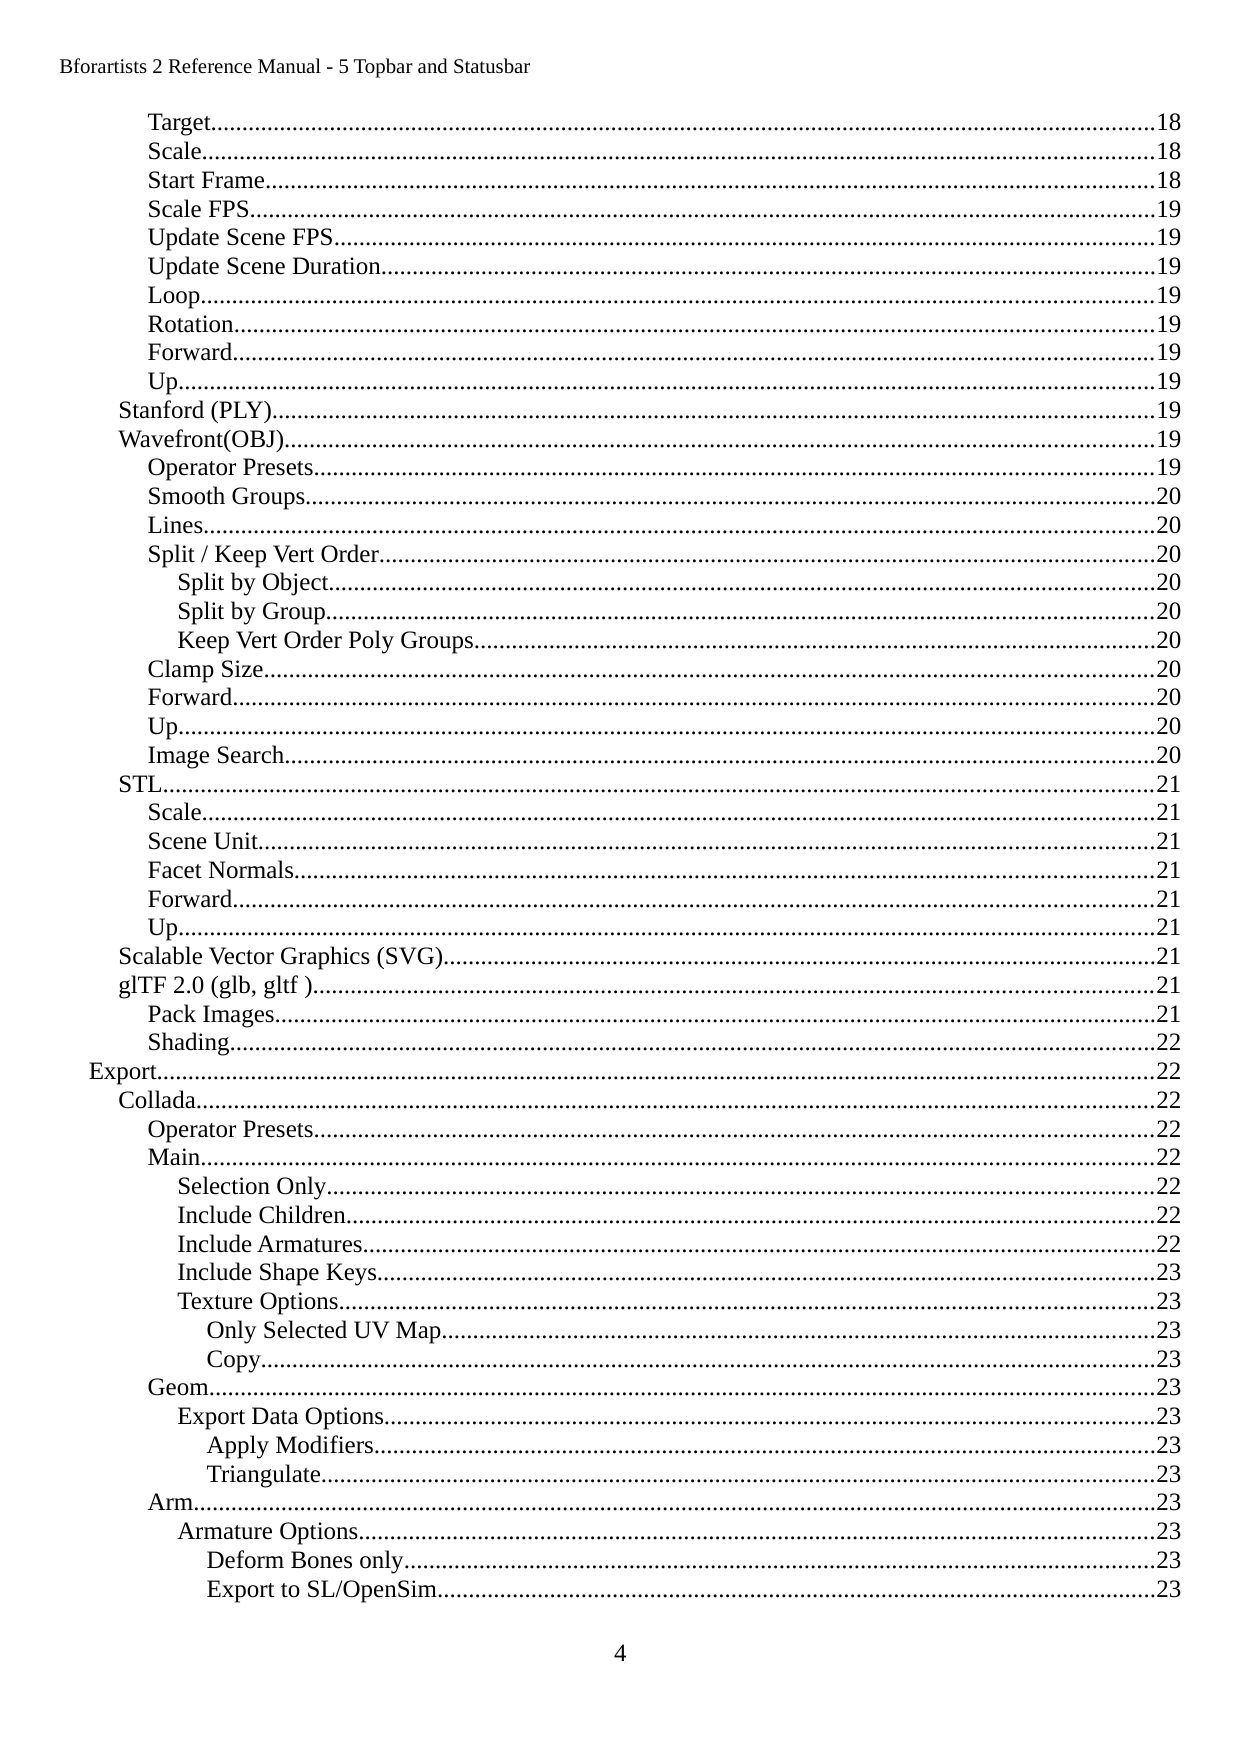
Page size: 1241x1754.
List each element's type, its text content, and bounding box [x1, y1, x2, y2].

text Armature Options 23 [177, 1516, 1181, 1545]
text Image Search 20 [147, 740, 1181, 769]
text Loop 19 [147, 280, 1181, 309]
text Shading 22 [147, 1027, 1181, 1056]
text Export Data Options 23 [177, 1401, 1181, 1430]
text Clamp Size 20 [147, 654, 1181, 682]
text Scale 18 [147, 136, 1181, 165]
text Update Scene Duration 19 [147, 251, 1181, 280]
text Copy 23 [206, 1344, 1181, 1372]
text Split by Group 20 [177, 596, 1181, 625]
text Up 20 [147, 711, 1181, 740]
text Apply Modifiers 23 [206, 1430, 1181, 1459]
text Up 21 [147, 912, 1181, 941]
text Include Shape Keys 23 [177, 1257, 1181, 1286]
text Stanford (PLY) 19 [118, 395, 1181, 424]
text Triangulate 23 [206, 1459, 1181, 1487]
text Geom 23 [147, 1372, 1181, 1401]
text Wavefront(OBJ) 19 [118, 424, 1181, 452]
text Lines 20 [147, 510, 1181, 539]
text Keep Vert Order Poly Groups 20 [177, 625, 1181, 654]
text Split by Object 20 [177, 567, 1181, 596]
text Selection Only 22 [177, 1171, 1181, 1200]
text Facet Normals 21 [147, 855, 1181, 884]
text Start Frame 18 [147, 165, 1181, 194]
text Include Armatures 22 [177, 1229, 1181, 1257]
text Export to SL/OpenSim 23 [206, 1574, 1181, 1602]
text Collada 22 [118, 1085, 1181, 1114]
text Export 22 [88, 1056, 1181, 1085]
text Update Scene FPS 19 [147, 222, 1181, 251]
text Main 22 [147, 1142, 1181, 1171]
text Target 18 [147, 107, 1181, 136]
text Only Selected UV Map 23 [206, 1315, 1181, 1344]
text Deform Bones only 23 [206, 1545, 1181, 1574]
text glTF 2.0 (glb, gltf ) 21 [118, 970, 1181, 999]
text Forward 19 [147, 337, 1181, 366]
text Operator Presets 22 [147, 1114, 1181, 1142]
text Forward 20 [147, 682, 1181, 711]
text Forward 21 [147, 884, 1181, 912]
text Scale FPS 19 [147, 194, 1181, 222]
text Split / Keep Vert Order 20 [147, 539, 1181, 567]
text Include Children 22 [177, 1200, 1181, 1229]
text Smooth Groups 20 [147, 481, 1181, 510]
text Scene Unit 21 [147, 826, 1181, 855]
text Pack Images 21 [147, 999, 1181, 1027]
text Operator Presets 19 [147, 452, 1181, 481]
text Scalable Vector Graphics (SVG) 21 [118, 941, 1181, 970]
text Arm 23 [147, 1487, 1181, 1516]
text Scale 21 [147, 797, 1181, 826]
text Up 19 [147, 366, 1181, 395]
text STL 21 [118, 769, 1181, 797]
text Rotation 19 [147, 309, 1181, 337]
text Texture Options 23 [177, 1286, 1181, 1315]
